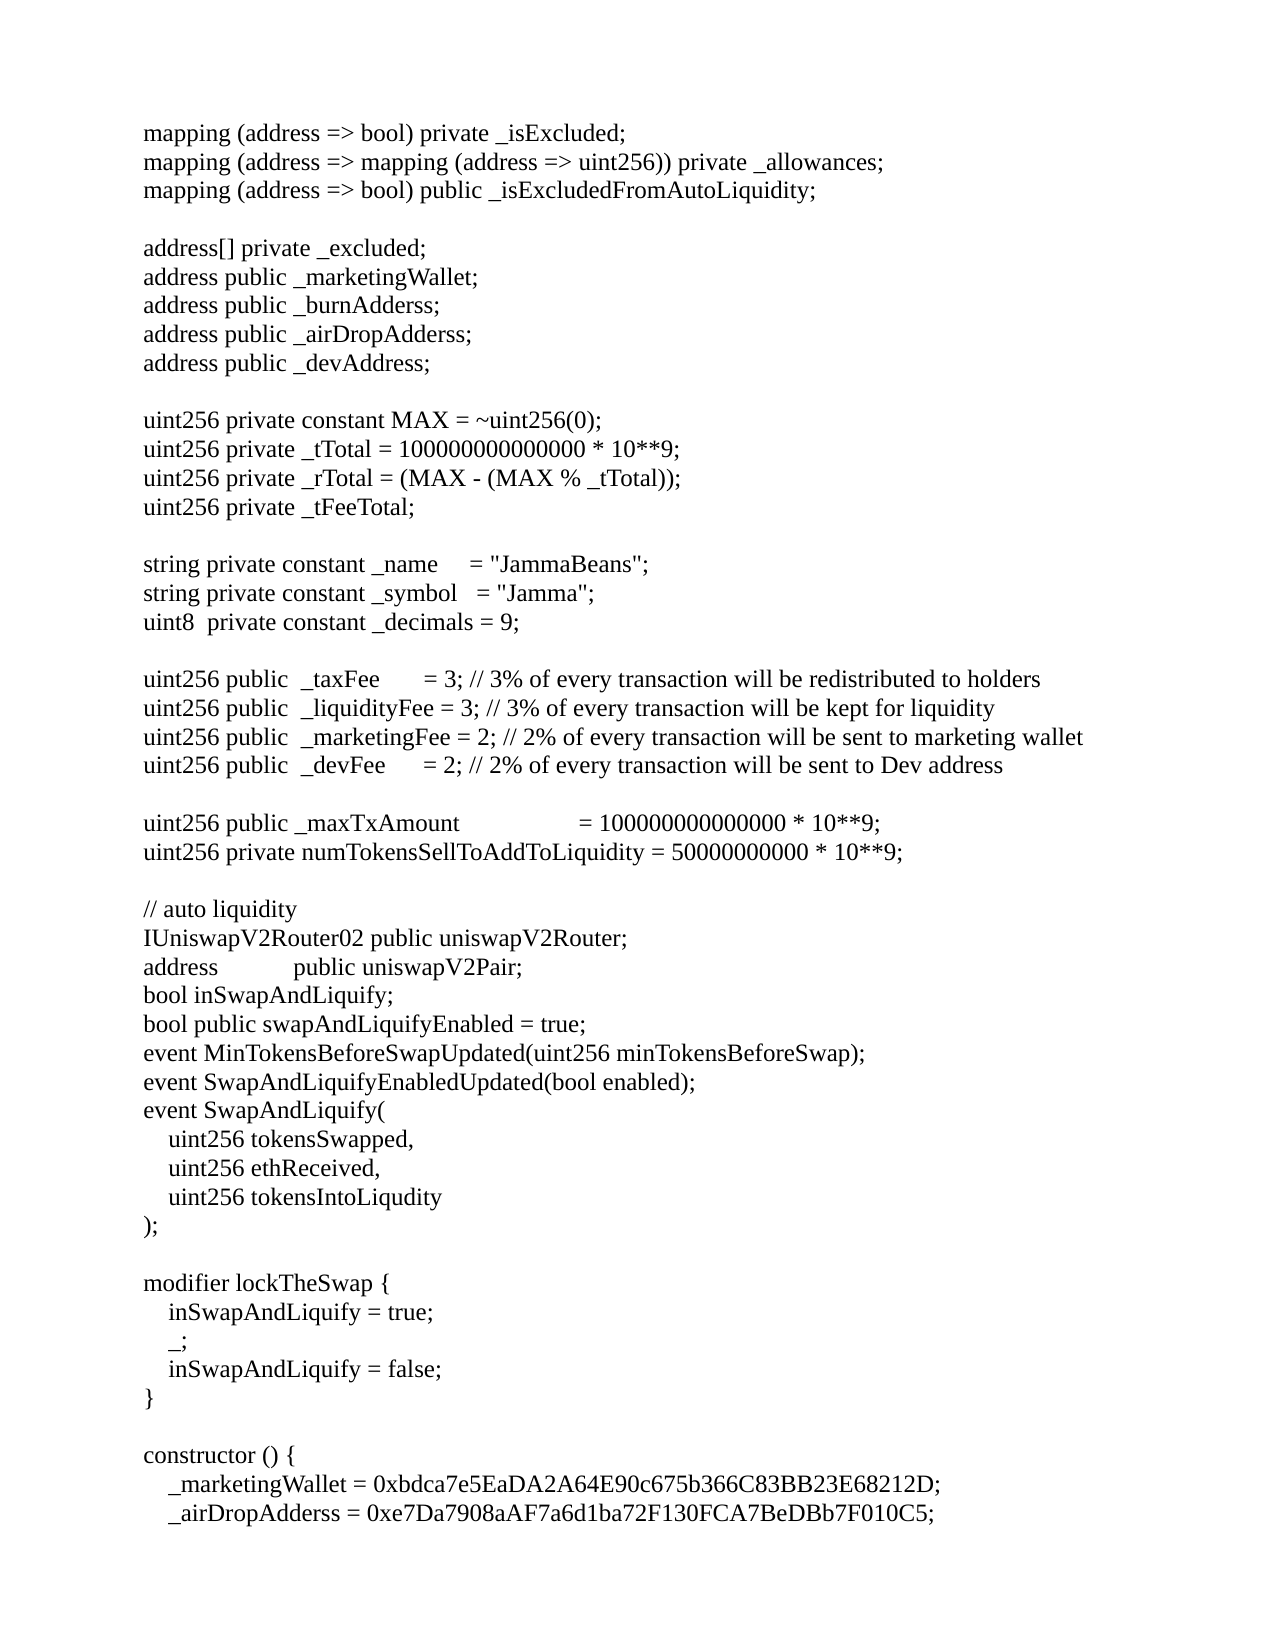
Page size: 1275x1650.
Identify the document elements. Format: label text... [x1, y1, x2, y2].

text mapping (address => bool) private _isExcluded; mapping (address => mapping (address => uint256)) private _allowances; mapping (address => bool) public _isExcludedFromAutoLiquidity; address[] private _excluded; address public _marketingWallet; address public _burnAdderss; address public _airDropAdderss; address public _devAddress; uint256 private constant MAX = ~uint256(0); uint256 private _tTotal = 100000000000000 * 10**9; uint256 private _rTotal = (MAX - (MAX % _tTotal)); uint256 private _tFeeTotal; string private constant _name = "JammaBeans"; string private constant _symbol = "Jamma"; uint8 private constant _decimals = 9; uint256 public _taxFee = 3; // 3% of every transaction will be redistributed to holders uint256 public _liquidityFee = 3; // 3% of every transaction will be kept for liquidity uint256 public _marketingFee = 2; // 2% of every transaction will be sent to marketing wallet uint256 public _devFee = 2; // 2% of every transaction will be sent to Dev address uint256 public _maxTxAmount = 100000000000000 * 10**9; uint256 private numTokensSellToAddToLiquidity = 50000000000 * 10**9; // auto liquidity IUniswapV2Router02 public uniswapV2Router; address public uniswapV2Pair; bool inSwapAndLiquify; bool public swapAndLiquifyEnabled = true; event MinTokensBeforeSwapUpdated(uint256 minTokensBeforeSwap); event SwapAndLiquifyEnabledUpdated(bool enabled); event SwapAndLiquify( uint256 tokensSwapped, uint256 ethReceived, uint256 tokensIntoLiqudity ); modifier lockTheSwap { inSwapAndLiquify = true; _; inSwapAndLiquify = false; } constructor () { _marketingWallet = 0xbdca7e5EaDA2A64E90c675b366C83BB23E68212D; _airDropAdderss = 0xe7Da7908aAF7a6d1ba72F130FCA7BeDBb7F010C5; [118, 118, 1157, 1527]
